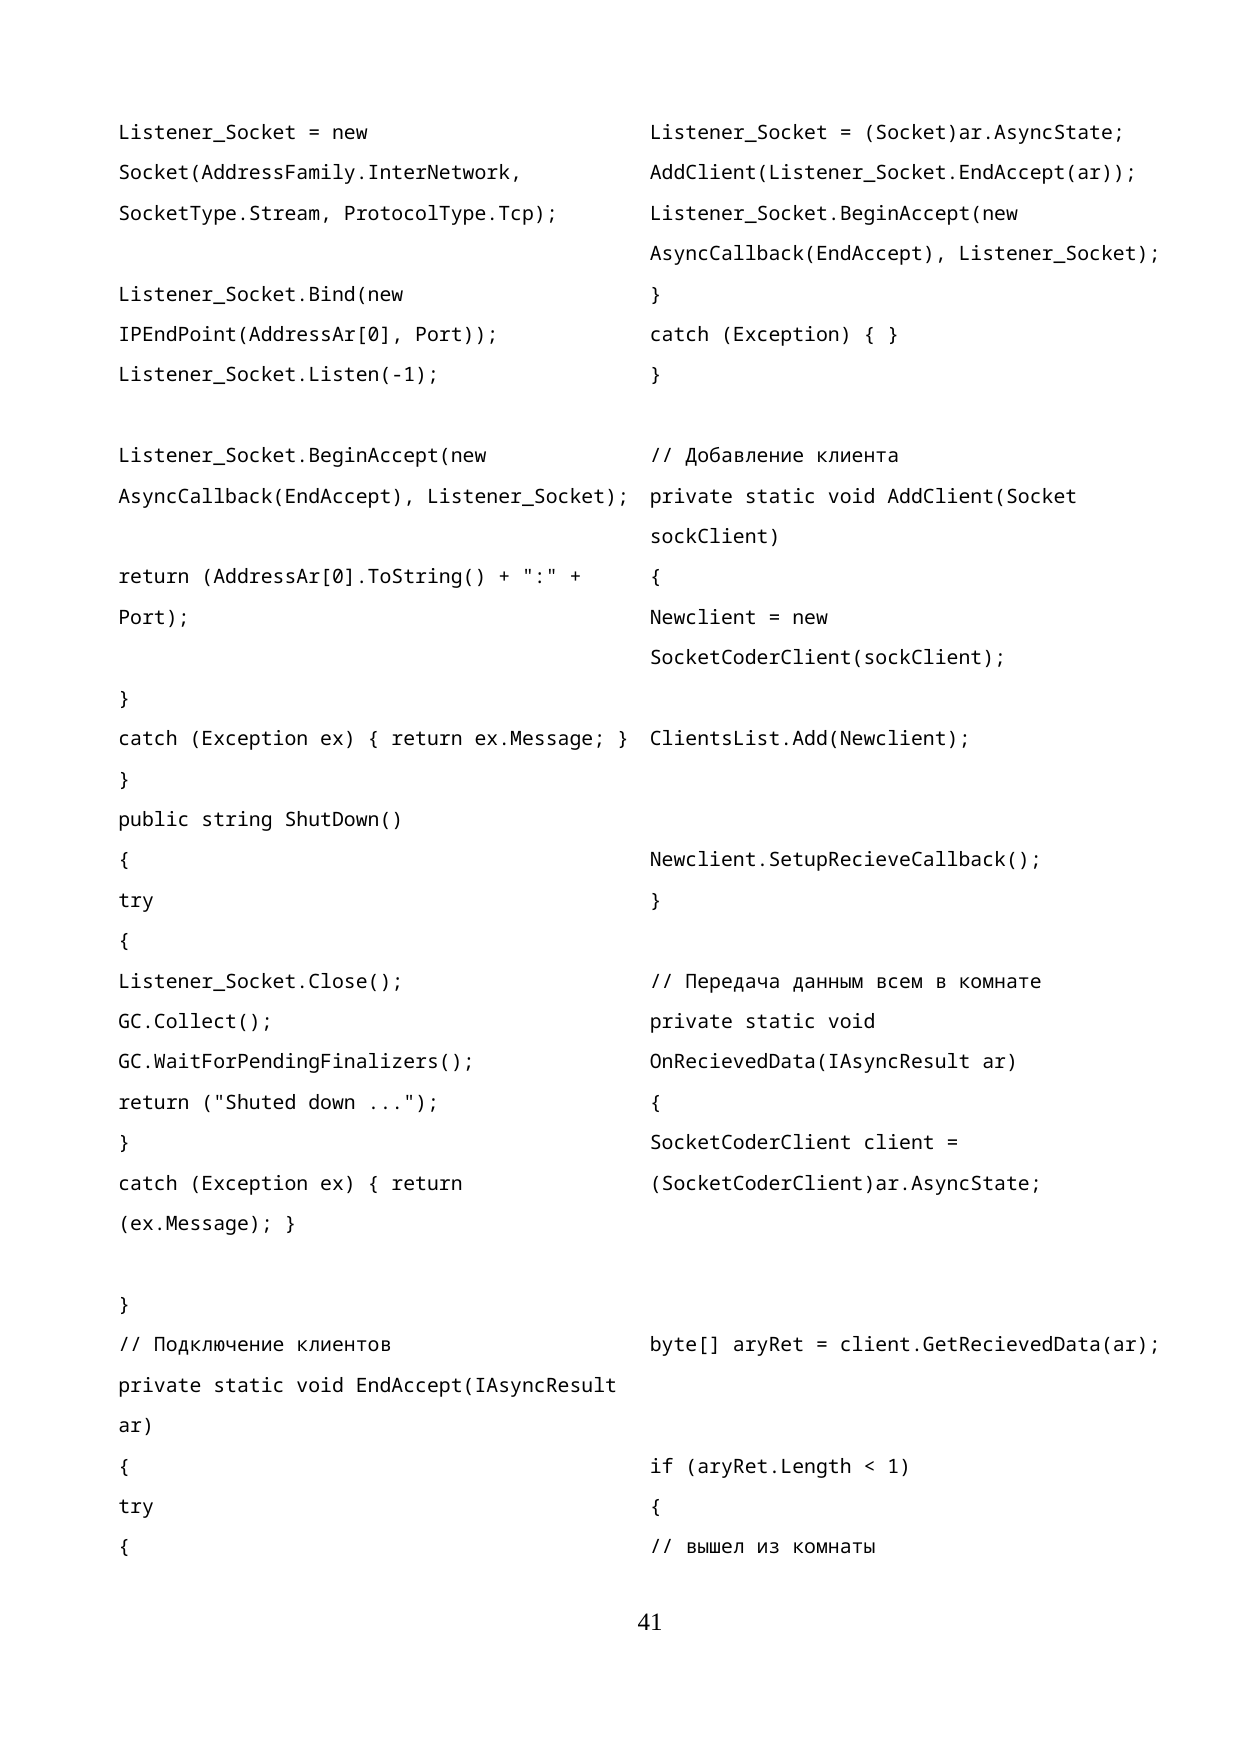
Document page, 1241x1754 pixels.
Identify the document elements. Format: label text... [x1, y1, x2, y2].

text byte[] aryRet = client.GetRecievedData(ar); [649, 1331, 1181, 1358]
text try [118, 1492, 649, 1519]
text Newclient.SetupRecieveCallback(); [649, 846, 1181, 873]
text // Передача данным всем в комнате [649, 967, 1181, 994]
text private static void OnRecievedData(IAsyncResult ar) [649, 1007, 1181, 1075]
text Newclient = new SocketCoderClient(sockClient); [649, 603, 1181, 671]
text { [649, 1492, 1181, 1519]
text catch (Exception) { } [649, 320, 1181, 347]
text Listener_Socket.Listen(-1); [118, 361, 649, 388]
text catch (Exception ex) { return (ex.Message); } [118, 1169, 649, 1236]
text return (AddressAr[0].ToString() + ":" + Port); [118, 563, 649, 630]
text GC.WaitForPendingFinalizers(); [118, 1048, 649, 1075]
text GC.Collect(); [118, 1007, 649, 1034]
text Listener_Socket.BeginAccept(new AsyncCallback(EndAccept), Listener_Socket); [118, 441, 649, 509]
text } [649, 361, 1181, 388]
text SocketCoderClient client = (SocketCoderClient)ar.AsyncState; [649, 1128, 1181, 1196]
text private static void AddClient(Socket sockClient) [649, 482, 1181, 549]
text Listener_Socket = (Socket)ar.AsyncState; [649, 118, 1181, 145]
text // Добавление клиента [649, 441, 1181, 468]
text AddClient(Listener_Socket.EndAccept(ar)); [649, 158, 1181, 186]
text } [118, 1290, 649, 1317]
text public string ShutDown() [118, 805, 649, 832]
text Listener_Socket.Bind(new IPEndPoint(AddressAr[0], Port)); [118, 280, 649, 347]
text // вышел из комнаты [649, 1533, 1181, 1560]
text private static void EndAccept(IAsyncResult ar) [118, 1371, 649, 1438]
text { [118, 846, 649, 873]
text Listener_Socket.BeginAccept(new AsyncCallback(EndAccept), Listener_Socket); [649, 199, 1181, 266]
text { [649, 1088, 1181, 1115]
text Listener_Socket.Close(); [118, 967, 649, 994]
text Listener_Socket = new Socket(AddressFamily.InterNetwork, SocketType.Stream, ProtocolType.Tcp); [118, 118, 649, 226]
text { [118, 1452, 649, 1479]
text return ("Shuted down ..."); [118, 1088, 649, 1115]
text } [118, 1128, 649, 1156]
text catch (Exception ex) { return ex.Message; } [118, 724, 649, 751]
text } [649, 280, 1181, 307]
text { [649, 563, 1181, 590]
text } [649, 886, 1181, 913]
text { [118, 926, 649, 953]
text // Подключение клиентов [118, 1331, 649, 1358]
text } [118, 684, 649, 711]
text } [118, 765, 649, 792]
text try [118, 886, 649, 913]
text ClientsList.Add(Newclient); [649, 724, 1181, 751]
text if (aryRet.Length < 1) [649, 1452, 1181, 1479]
text { [118, 1533, 649, 1560]
